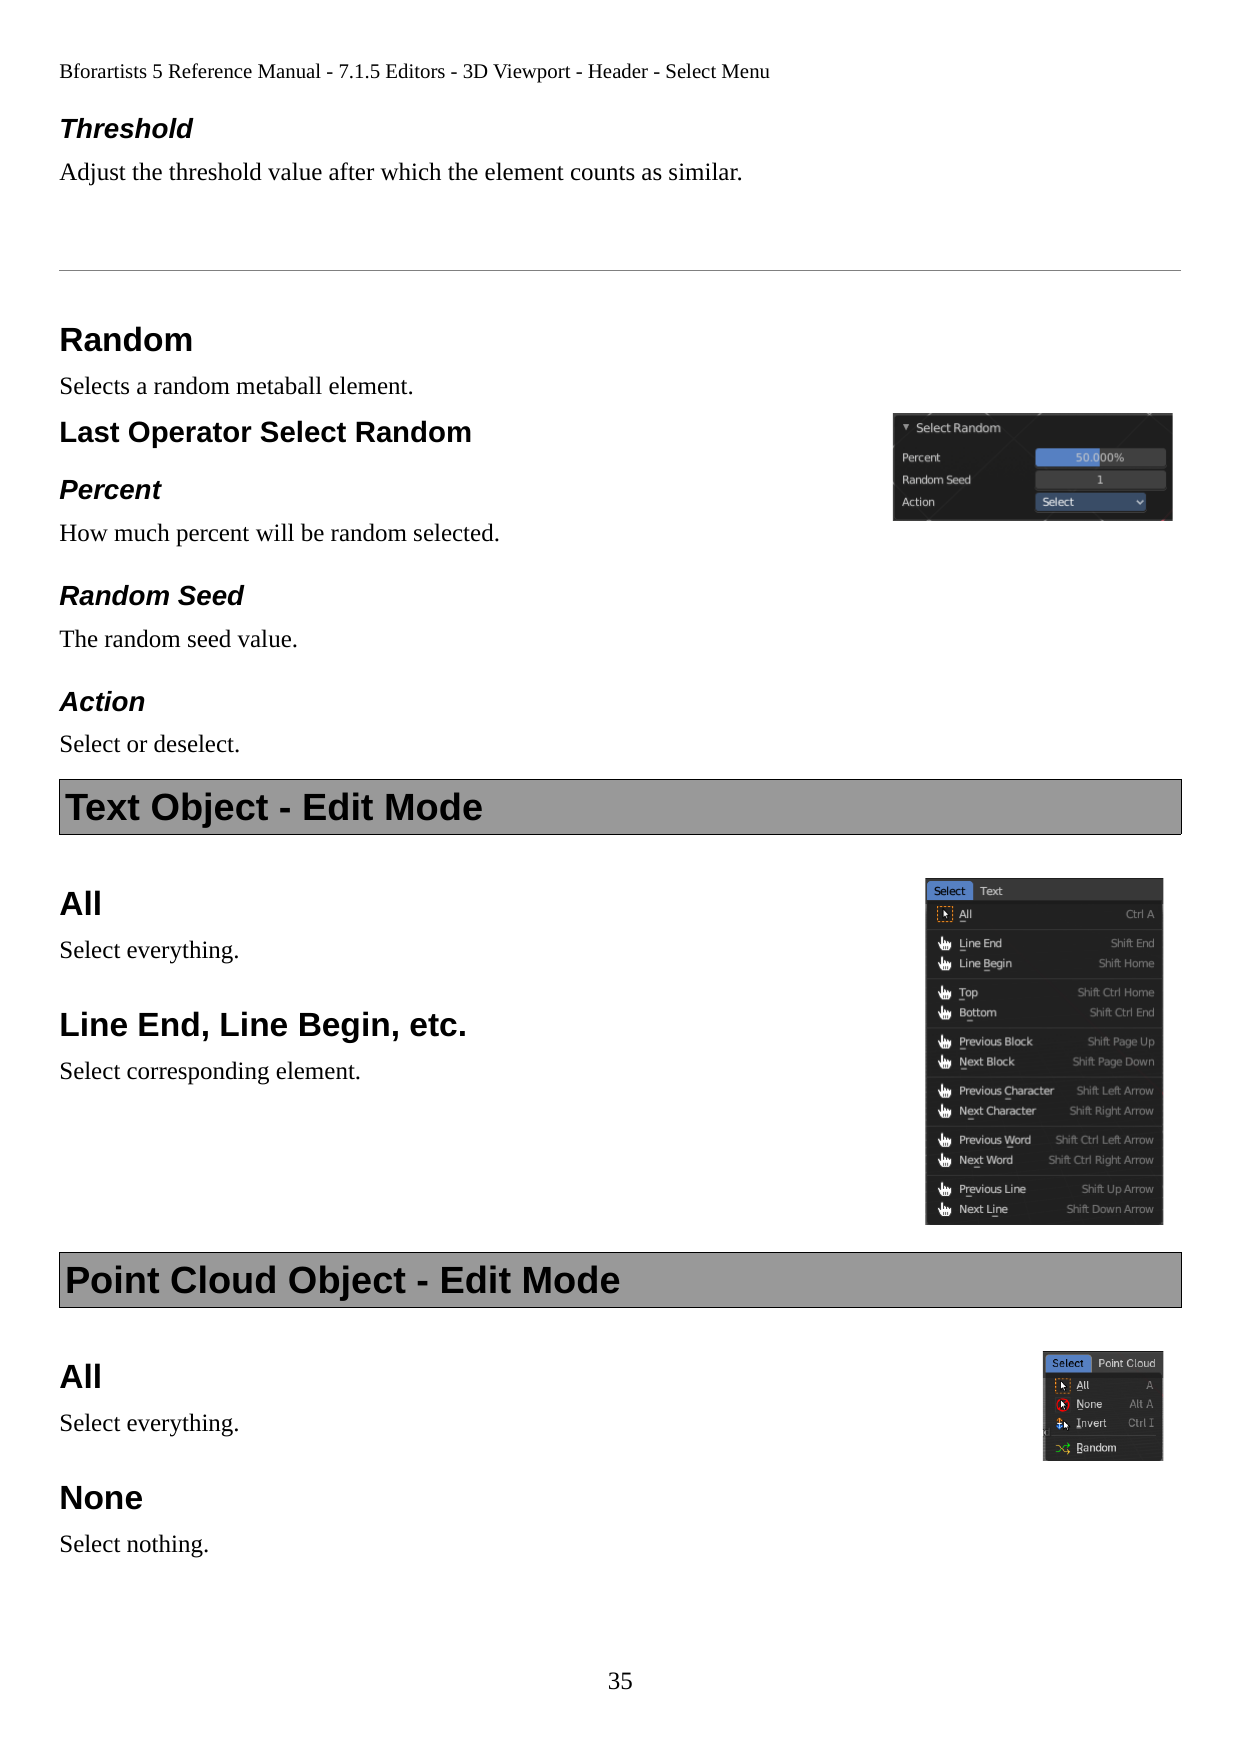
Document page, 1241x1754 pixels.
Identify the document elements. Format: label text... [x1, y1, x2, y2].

table_header Text Object - Edit Mode [60, 780, 1181, 834]
picture [1042, 1351, 1164, 1461]
subtitle [1164, 883, 1181, 922]
text Adjust the threshold value after which the element counts as similar. [59, 157, 1181, 186]
text The random seed value. [59, 624, 1181, 652]
picture [892, 413, 1173, 521]
text [1164, 1408, 1181, 1437]
subtitle Random Seed [59, 579, 1181, 611]
subtitle [1164, 1004, 1181, 1043]
subtitle Threshold [59, 113, 1181, 144]
subtitle Action [59, 685, 1181, 717]
subtitle [1164, 1357, 1181, 1396]
text Selects a random metaball element. [59, 371, 1181, 400]
text Select or deselect. [59, 729, 1181, 758]
text [1164, 935, 1181, 963]
subtitle [1173, 473, 1181, 505]
subtitle Last Operator Select Random [59, 414, 892, 448]
text Select nothing. [59, 1529, 1181, 1558]
subtitle Percent [59, 473, 892, 505]
subtitle Random [59, 320, 1181, 359]
picture [925, 878, 1164, 1225]
table_header Point Cloud Object - Edit Mode [60, 1253, 1181, 1307]
text Select corresponding element. [59, 1056, 925, 1084]
text How much percent will be random selected. [59, 518, 1181, 546]
subtitle All [59, 1357, 1042, 1396]
subtitle None [59, 1478, 1181, 1517]
subtitle Line End, Line Begin, etc. [59, 1004, 925, 1043]
subtitle All [59, 883, 925, 922]
text Select everything. [59, 935, 925, 963]
text Select everything. [59, 1408, 1042, 1437]
